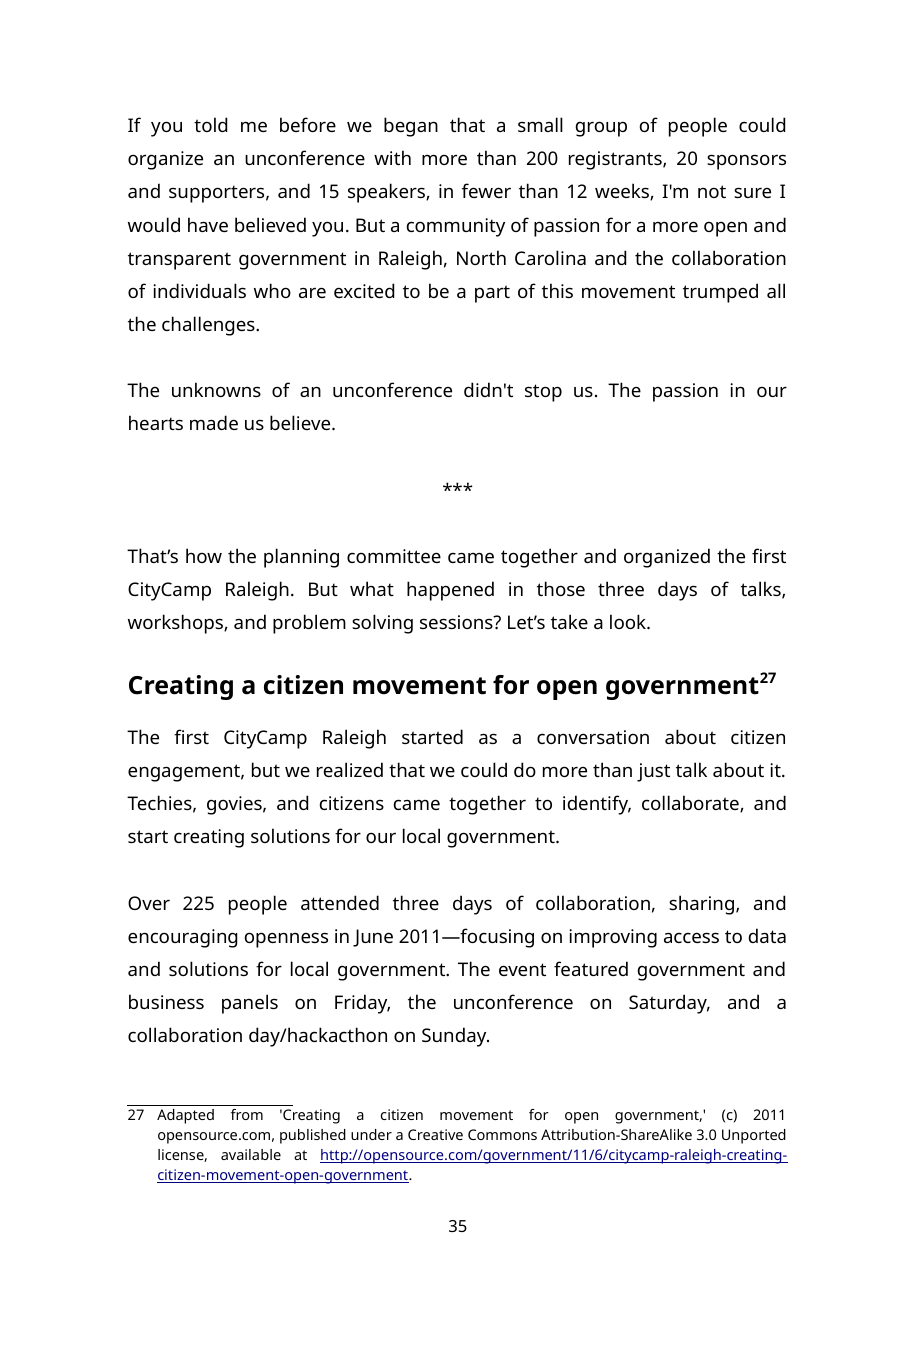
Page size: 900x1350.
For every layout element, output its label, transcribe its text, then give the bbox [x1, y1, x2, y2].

text If you told me before we began that a small group of people could organize an unconference with more than 200 registrants, 20 sponsors and supporters, and 15 speakers, in fewer than 12 weeks, I'm not sure I would have believed you. But a community of passion for a more open and transparent government in Raleigh, North Carolina and the collaboration of individuals who are excited to be a part of this movement trumped all the challenges. [127, 112, 787, 337]
text Over 225 people attended three days of collaboration, sharing, and encouraging openness in June 2011—focusing on improving access to data and solutions for local government. The event featured government and business panels on Friday, the unconference on Saturday, and a collaboration day/hackacthon on Sunday. [127, 890, 787, 1048]
text *** [127, 477, 787, 502]
text That’s how the planning committee came together and organized the first CityCamp Raleigh. But what happened in those three days of talks, workshops, and problem solving sessions? Let’s take a look. [127, 543, 787, 635]
text Adapted from 'Creating a citizen movement for open government,' (c) 2011 opensource.com, published under a Creative Commons Attribution-ShareAlike 3.0 Unported license, available at http://opensource.com/government/11/6/citycamp-raleigh-creating-citizen-movement-open-government. [127, 1105, 787, 1185]
subtitle Creating a citizen movement for open government [127, 667, 787, 702]
text The unknowns of an unconference didn't stop us. The passion in our hearts made us believe. [127, 377, 787, 436]
text The first CityCamp Raleigh started as a conversation about citizen engagement, but we realized that we could do more than just talk about it. Techies, govies, and citizens came together to identify, collaborate, and start creating solutions for our local government. [127, 724, 787, 849]
